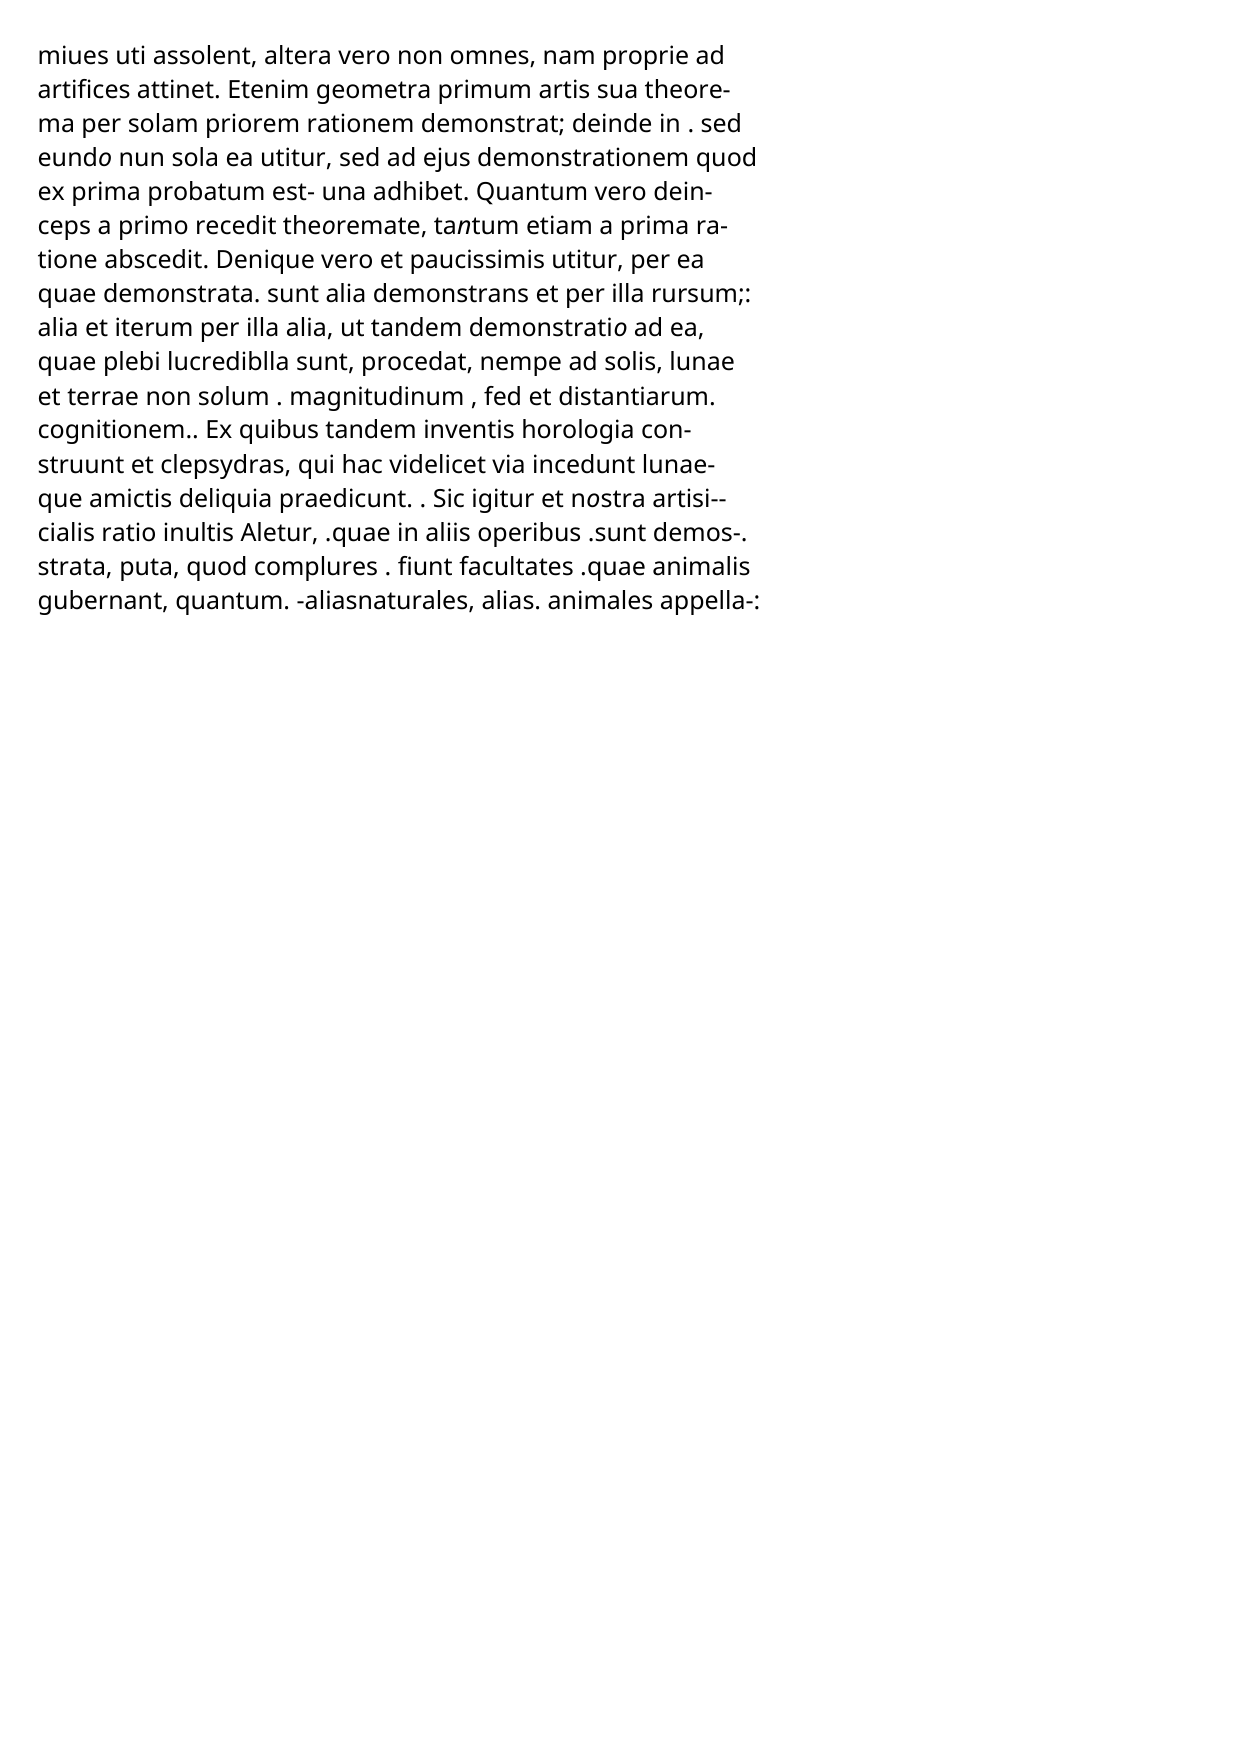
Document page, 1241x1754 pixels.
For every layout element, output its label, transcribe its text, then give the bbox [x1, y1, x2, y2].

text miues uti assolent, altera vero non omnes, nam proprie ad artifices attinet. Etenim geometra primum artis sua theore- ma per solam priorem rationem demonstrat; deinde in . sed eundo nun sola ea utitur, sed ad ejus demonstrationem quod ex prima probatum est- una adhibet. Quantum vero dein- ceps a primo recedit theoremate, tantum etiam a prima ra- tione abscedit. Denique vero et paucissimis utitur, per ea quae demonstrata. sunt alia demonstrans et per illa rursum;: alia et iterum per illa alia, ut tandem demonstratio ad ea, quae plebi lucrediblla sunt, procedat, nempe ad solis, lunae et terrae non solum . magnitudinum , fed et distantiarum. cognitionem.. Ex quibus tandem inventis horologia con- struunt et clepsydras, qui hac videlicet via incedunt lunae- que amictis deliquia praedicunt. . Sic igitur et nostra artisi-- cialis ratio inultis Aletur, .quae in aliis operibus .sunt demos-. strata, puta, quod complures . fiunt facultates .quae animalis gubernant, quantum. -aliasnaturales, alias. animales appella-: [37, 37, 1203, 617]
